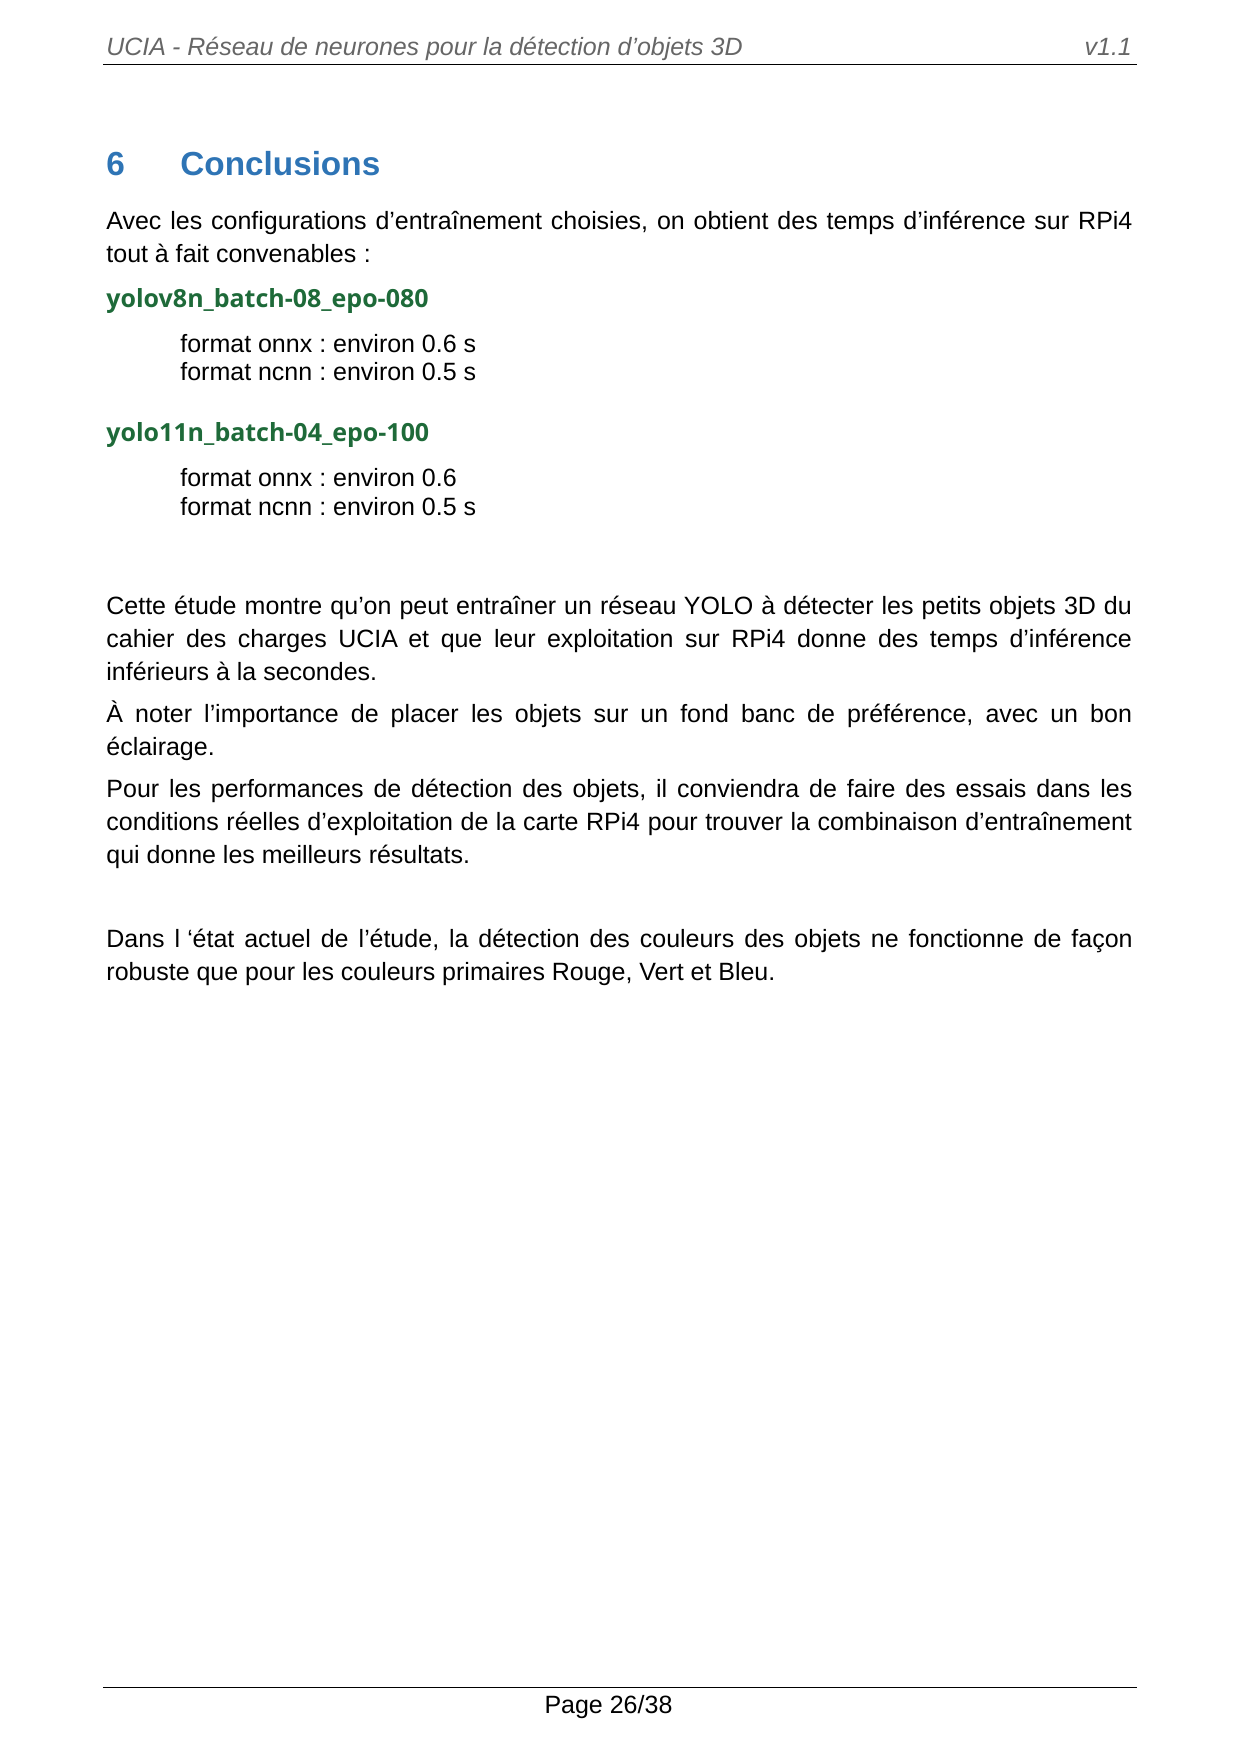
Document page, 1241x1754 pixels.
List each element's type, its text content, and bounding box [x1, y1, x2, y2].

text format ncnn : environ 0.5 s [106, 492, 1134, 520]
text Dans l ‘état actuel de l’étude, la détection des couleurs des objets ne fonctionne de façon robuste que pour les couleurs primaires Rouge, Vert et Bleu. [106, 923, 1134, 985]
text Avec les configurations d’entraînement choisies, on obtient des temps d’inférence sur RPi4 tout à fait convenables : [106, 206, 1134, 267]
text Pour les performances de détection des objets, il conviendra de faire des essais dans les conditions réelles d’exploitation de la carte RPi4 pour trouver la combinaison d’entraînement qui donne les meilleurs résultats. [106, 774, 1134, 868]
text format onnx : environ 0.6 [106, 463, 1134, 492]
subtitle Conclusions [106, 144, 1134, 182]
text yolo11n_batch-04_epo-100 [106, 415, 1134, 449]
text yolov8n_batch-08_epo-080 [106, 281, 1134, 314]
text À noter l’importance de placer les objets sur un fond banc de préférence, avec un bon éclairage. [106, 699, 1134, 761]
text Cette étude montre qu’on peut entraîner un réseau YOLO à détecter les petits objets 3D du cahier des charges UCIA et que leur exploitation sur RPi4 donne des temps d’inférence inférieurs à la secondes. [106, 591, 1134, 686]
text format ncnn : environ 0.5 s [106, 357, 1134, 386]
text format onnx : environ 0.6 s [106, 328, 1134, 357]
